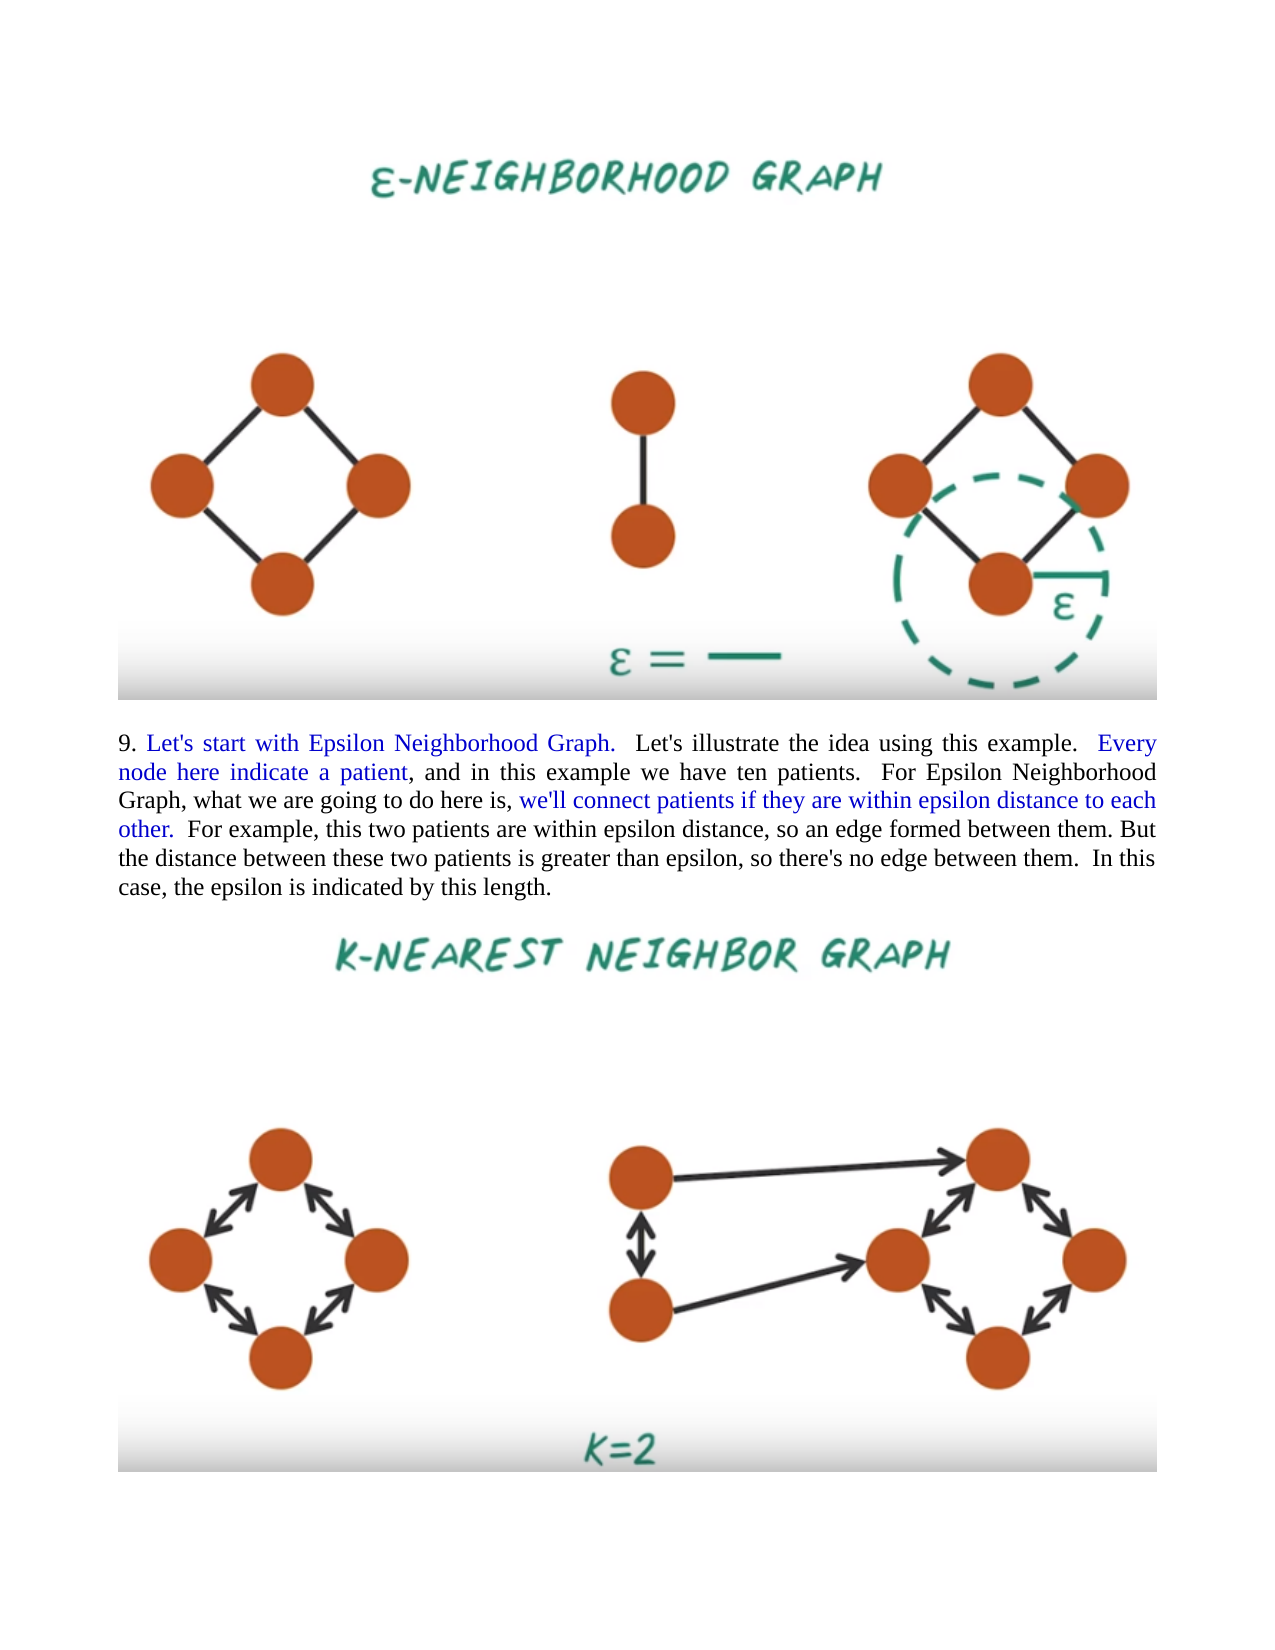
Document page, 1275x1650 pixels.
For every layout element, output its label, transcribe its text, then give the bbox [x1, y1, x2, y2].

picture [118, 929, 1157, 1472]
picture [118, 146, 1157, 700]
text 9. Let's start with Epsilon Neighborhood Graph. Let's illustrate the idea using this example. Every node here indicate a patient, and in this example we have ten patients. For Epsilon Neighborhood Graph, what we are going to do here is, we'll connect patients if they are within epsilon distance to each other. For example, this two patients are within epsilon distance, so an edge formed between them. But the distance between these two patients is greater than epsilon, so there's no edge between them. In this case, the epsilon is indicated by this length. [118, 728, 1157, 900]
